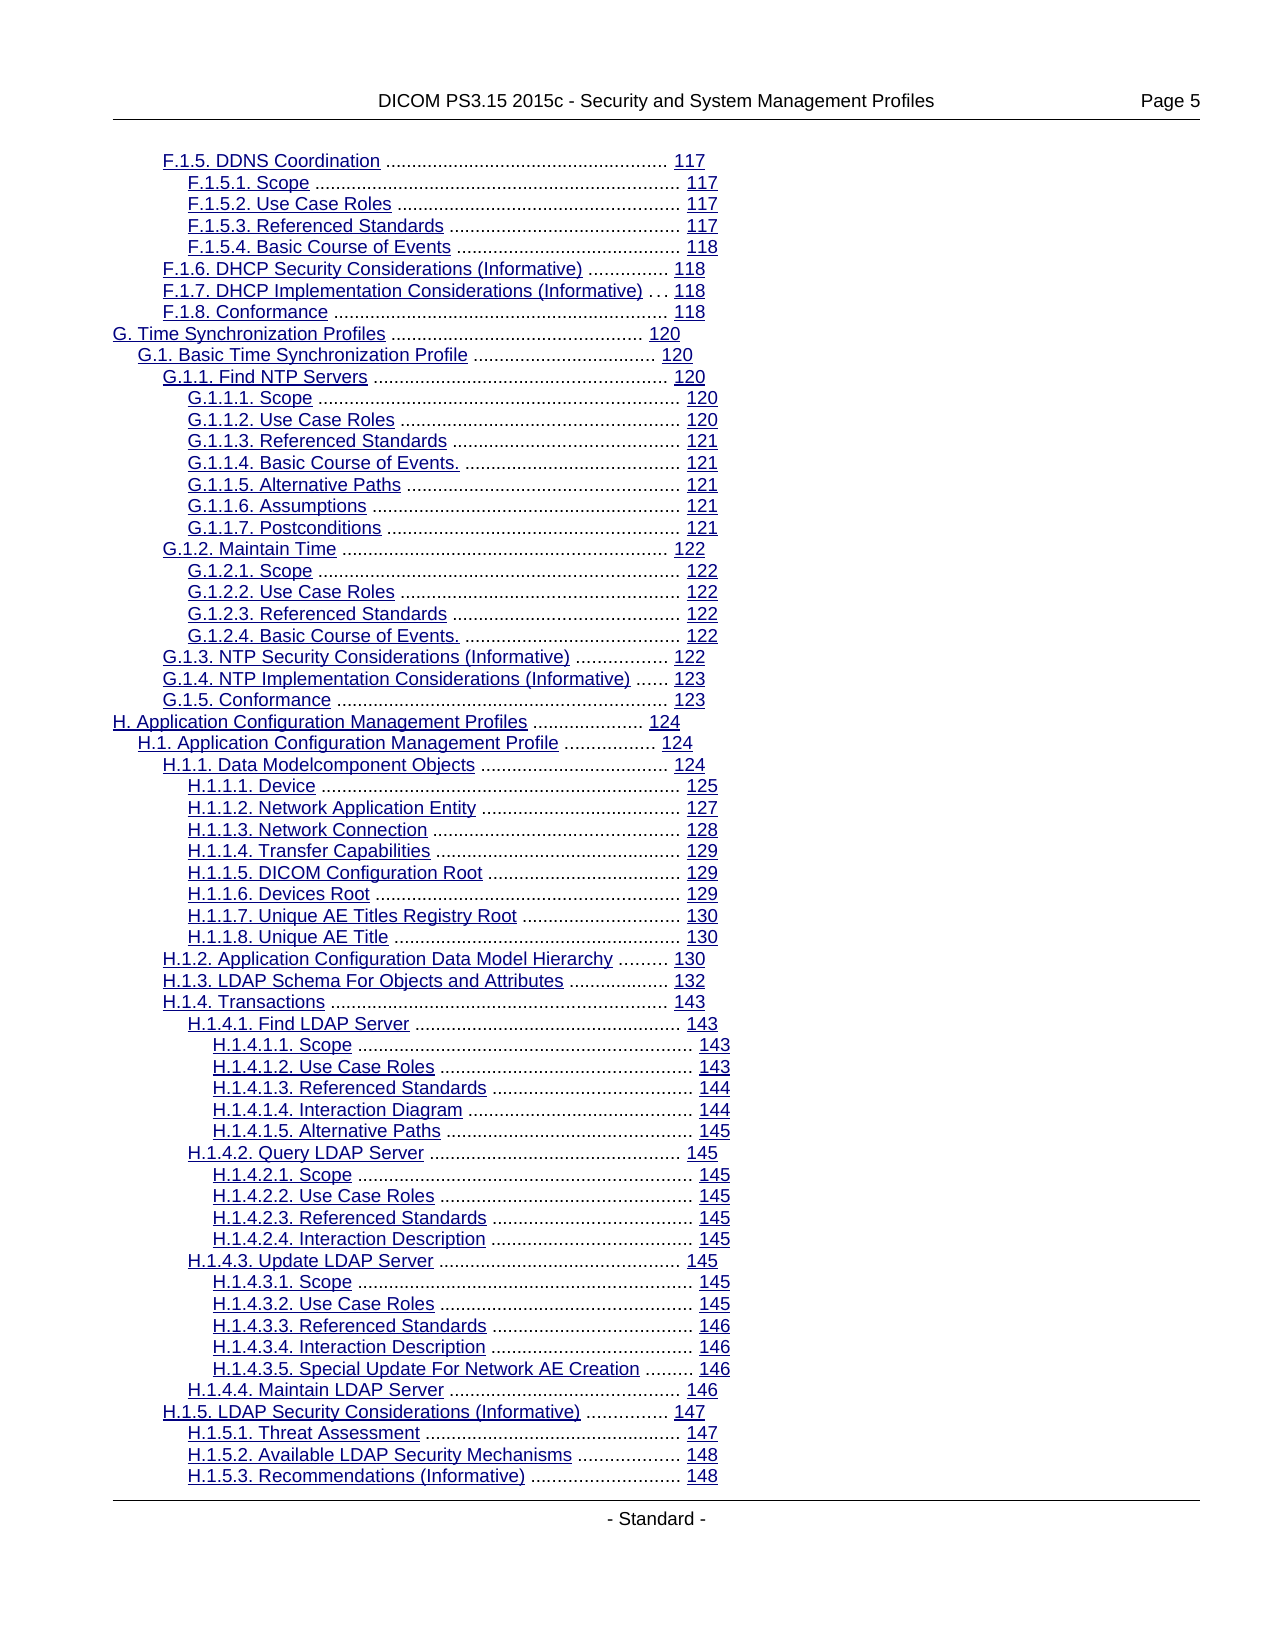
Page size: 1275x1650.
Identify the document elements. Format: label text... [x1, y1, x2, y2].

text G.1.1.3. Referenced Standards 0 [187, 430, 1175, 452]
text H.1.4.2. Query LDAP Server 0 [187, 1142, 1175, 1163]
text G.1.1.7. Postconditions 0 [187, 517, 1175, 538]
text H.1.4.3.5. Special Update For Network AE Creation 0 [212, 1357, 1175, 1379]
text F.1.7. DHCP Implementation Considerations (Informative) 0 [162, 279, 1175, 301]
text F.1.6. DHCP Security Considerations (Informative) 0 [162, 258, 1175, 279]
text H.1.1.4. Transfer Capabilities 0 [187, 840, 1175, 862]
text H.1.5.3. Recommendations (Informative) 0 [187, 1465, 1175, 1487]
text H.1.4.2.3. Referenced Standards 0 [212, 1207, 1175, 1228]
text H.1.4.2.2. Use Case Roles 0 [212, 1185, 1175, 1207]
text G.1.1.6. Assumptions 0 [187, 495, 1175, 517]
text H.1.4.1.4. Interaction Diagram 0 [212, 1099, 1175, 1120]
text G.1.2.2. Use Case Roles 0 [187, 581, 1175, 603]
text H.1.3. LDAP Schema For Objects and Attributes 0 [162, 969, 1175, 991]
text H.1.4.1.5. Alternative Paths 0 [212, 1120, 1175, 1142]
text H.1.5.1. Threat Assessment 0 [187, 1422, 1175, 1444]
text H.1.1. Data Modelcomponent Objects 0 [162, 754, 1175, 775]
text H.1.4.3.1. Scope 0 [212, 1271, 1175, 1293]
text H.1.1.7. Unique AE Titles Registry Root 0 [187, 905, 1175, 926]
text H.1.1.5. DICOM Configuration Root 0 [187, 862, 1175, 883]
text H.1.2. Application Configuration Data Model Hierarchy 0 [162, 948, 1175, 969]
text H.1.4.1.2. Use Case Roles 0 [212, 1056, 1175, 1077]
text G.1.2. Maintain Time 0 [162, 538, 1175, 560]
text G.1.2.3. Referenced Standards 0 [187, 603, 1175, 624]
text H.1.4.1.1. Scope 0 [212, 1034, 1175, 1056]
text F.1.5.2. Use Case Roles 0 [187, 193, 1175, 215]
text G.1. Basic Time Synchronization Profile 0 [137, 344, 1175, 366]
text H.1.4.1.3. Referenced Standards 0 [212, 1077, 1175, 1099]
text H.1.5. LDAP Security Considerations (Informative) 0 [162, 1401, 1175, 1422]
text F.1.5.3. Referenced Standards 0 [187, 215, 1175, 236]
text H.1.4.3.2. Use Case Roles 0 [212, 1293, 1175, 1314]
text H.1.4.3.4. Interaction Description 0 [212, 1336, 1175, 1357]
text G.1.5. Conformance 0 [162, 689, 1175, 711]
text G. Time Synchronization Profiles 0 [112, 322, 1175, 344]
text H.1.4.2.1. Scope 0 [212, 1163, 1175, 1185]
text F.1.8. Conformance 0 [162, 301, 1175, 322]
text H.1.4.1. Find LDAP Server 0 [187, 1012, 1175, 1034]
text H.1.5.2. Available LDAP Security Mechanisms 0 [187, 1444, 1175, 1465]
text G.1.1.1. Scope 0 [187, 387, 1175, 409]
text H.1.1.2. Network Application Entity 0 [187, 797, 1175, 818]
text G.1.1.4. Basic Course of Events. 0 [187, 452, 1175, 473]
text G.1.3. NTP Security Considerations (Informative) 0 [162, 646, 1175, 667]
text G.1.4. NTP Implementation Considerations (Informative) 0 [162, 667, 1175, 689]
text F.1.5.4. Basic Course of Events 0 [187, 236, 1175, 258]
text H.1.1.1. Device 0 [187, 775, 1175, 797]
text H. Application Configuration Management Profiles 0 [112, 711, 1175, 732]
text F.1.5. DDNS Coordination 0 [162, 150, 1175, 172]
text G.1.1.2. Use Case Roles 0 [187, 409, 1175, 430]
text H.1.1.8. Unique AE Title 0 [187, 926, 1175, 948]
text G.1.2.4. Basic Course of Events. 0 [187, 624, 1175, 646]
text H.1. Application Configuration Management Profile 0 [137, 732, 1175, 754]
text H.1.4. Transactions 0 [162, 991, 1175, 1012]
text F.1.5.1. Scope 0 [187, 172, 1175, 193]
text H.1.4.3. Update LDAP Server 0 [187, 1250, 1175, 1271]
text H.1.4.4. Maintain LDAP Server 0 [187, 1379, 1175, 1401]
text H.1.4.3.3. Referenced Standards 0 [212, 1314, 1175, 1336]
text G.1.1. Find NTP Servers 0 [162, 366, 1175, 387]
text H.1.1.6. Devices Root 0 [187, 883, 1175, 905]
text H.1.4.2.4. Interaction Description 0 [212, 1228, 1175, 1250]
text H.1.1.3. Network Connection 0 [187, 818, 1175, 840]
text G.1.2.1. Scope 0 [187, 560, 1175, 581]
text G.1.1.5. Alternative Paths 0 [187, 473, 1175, 495]
